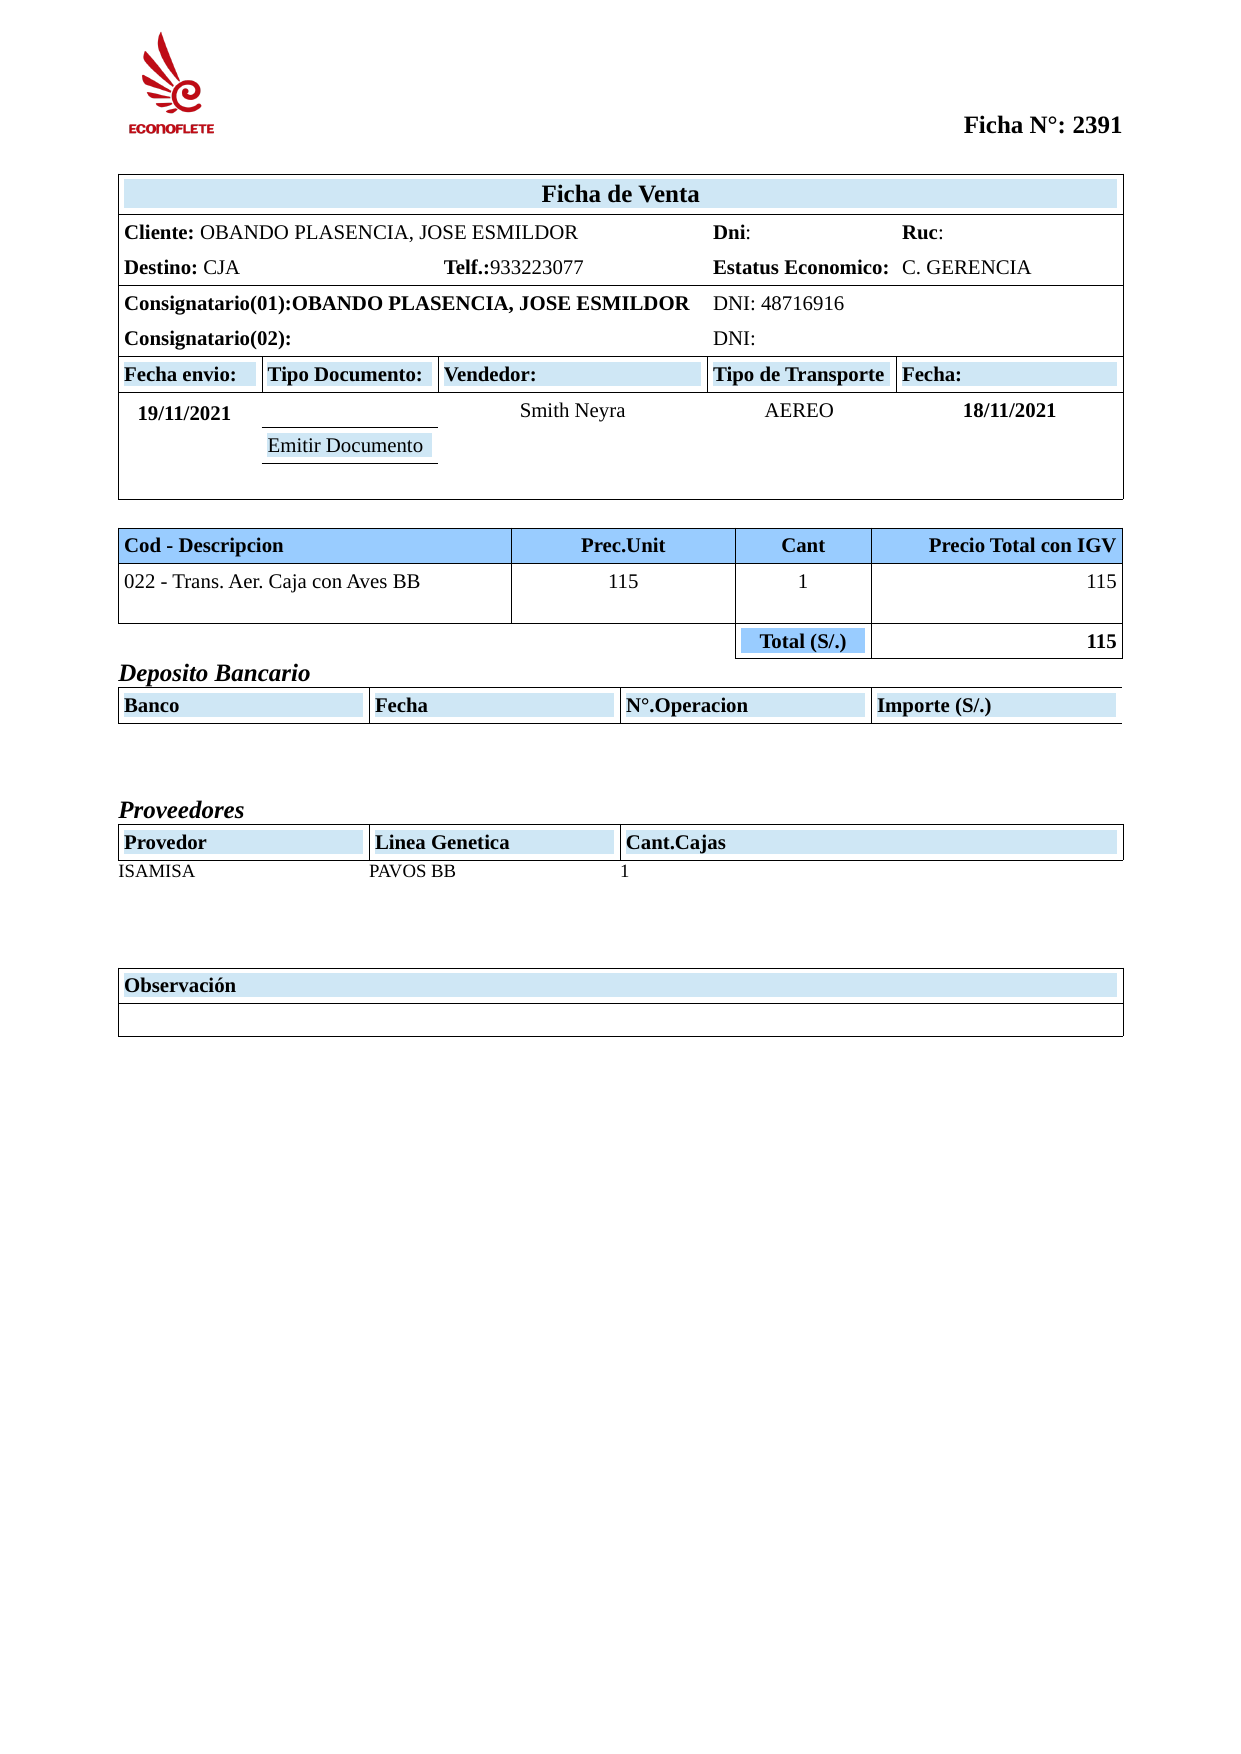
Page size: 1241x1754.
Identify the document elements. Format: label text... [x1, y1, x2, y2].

table_header Precio Total con IGV [872, 529, 1122, 563]
table_cell 18/11/2021 [896, 393, 1123, 498]
table_cell Consignatario(02): [119, 321, 707, 356]
table_cell [871, 771, 1122, 795]
table_cell Dni: [707, 215, 896, 249]
table_cell C. GERENCIA [896, 249, 1123, 285]
table_header Ficha de Venta [119, 175, 1123, 214]
table_cell [369, 946, 620, 967]
table_cell [369, 747, 620, 771]
table_cell DNI: 48716916 [707, 286, 1123, 321]
table_cell [620, 946, 1123, 967]
table_cell [118, 946, 369, 967]
table_cell [369, 903, 620, 924]
table_cell [262, 393, 438, 427]
table_cell 022 - Trans. Aer. Caja con Aves BB [119, 564, 511, 623]
table_header Fecha [370, 688, 620, 723]
table_cell [119, 1004, 1123, 1036]
table_cell Fecha envio: [119, 357, 262, 392]
table_cell Estatus Economico: [707, 249, 896, 285]
table_header N°.Operacion [621, 688, 871, 723]
table_cell 1 [736, 564, 871, 623]
table_cell 1 [620, 861, 1123, 881]
table_cell [118, 747, 369, 771]
table_cell Ruc: [896, 215, 1123, 249]
table_cell Fecha: [897, 357, 1123, 392]
table_cell Tipo Documento: [263, 357, 438, 392]
table_cell Smith Neyra [438, 393, 707, 498]
table_cell [369, 924, 620, 946]
table_header Linea Genetica [370, 825, 620, 859]
table_header Cant.Cajas [621, 825, 1123, 859]
table_cell [620, 724, 871, 747]
table_cell ISAMISA [118, 861, 369, 881]
picture [118, 31, 225, 134]
table_cell [369, 771, 620, 795]
table_cell Cliente: OBANDO PLASENCIA, JOSE ESMILDOR [119, 215, 707, 249]
table_header Cod - Descripcion [119, 529, 511, 563]
text Proveedores [118, 795, 1122, 824]
table_cell [871, 747, 1122, 771]
table_cell [511, 624, 735, 658]
table_header Banco [119, 688, 369, 723]
table_header Importe (S/.) [872, 688, 1122, 723]
table_header Provedor [119, 825, 369, 859]
table_cell PAVOS BB [369, 861, 620, 881]
table_cell [118, 771, 369, 795]
table_cell AEREO [707, 393, 896, 498]
table_cell [620, 771, 871, 795]
table_cell 19/11/2021 [119, 393, 262, 498]
table_header Observación [119, 969, 1123, 1003]
table_cell [118, 924, 369, 946]
table_cell [369, 881, 620, 903]
table_cell [118, 903, 369, 924]
table_cell 115 [872, 564, 1122, 623]
table_cell Telf.:933223077 [438, 249, 707, 285]
table_cell [118, 724, 369, 747]
table_cell Destino: CJA [119, 249, 438, 285]
table_cell [262, 464, 438, 498]
table_cell Consignatario(01):OBANDO PLASENCIA, JOSE ESMILDOR [119, 286, 707, 321]
table_cell Tipo de Transporte [708, 357, 896, 392]
table_cell 115 [872, 624, 1122, 658]
table_cell [620, 903, 1123, 924]
table_cell [118, 881, 369, 903]
table_cell [620, 747, 871, 771]
table_cell Emitir Documento [262, 428, 438, 463]
table_cell [871, 724, 1122, 747]
table_header Prec.Unit [512, 529, 735, 563]
table_cell Total (S/.) [736, 624, 871, 658]
table_cell [620, 924, 1123, 946]
table_cell Vendedor: [439, 357, 707, 392]
table_cell [620, 881, 1123, 903]
table_header Cant [736, 529, 871, 563]
text Deposito Bancario [118, 658, 1122, 687]
table_cell [369, 724, 620, 747]
table_cell [118, 624, 511, 658]
table_cell 115 [512, 564, 735, 623]
table_cell DNI: [707, 321, 1123, 356]
